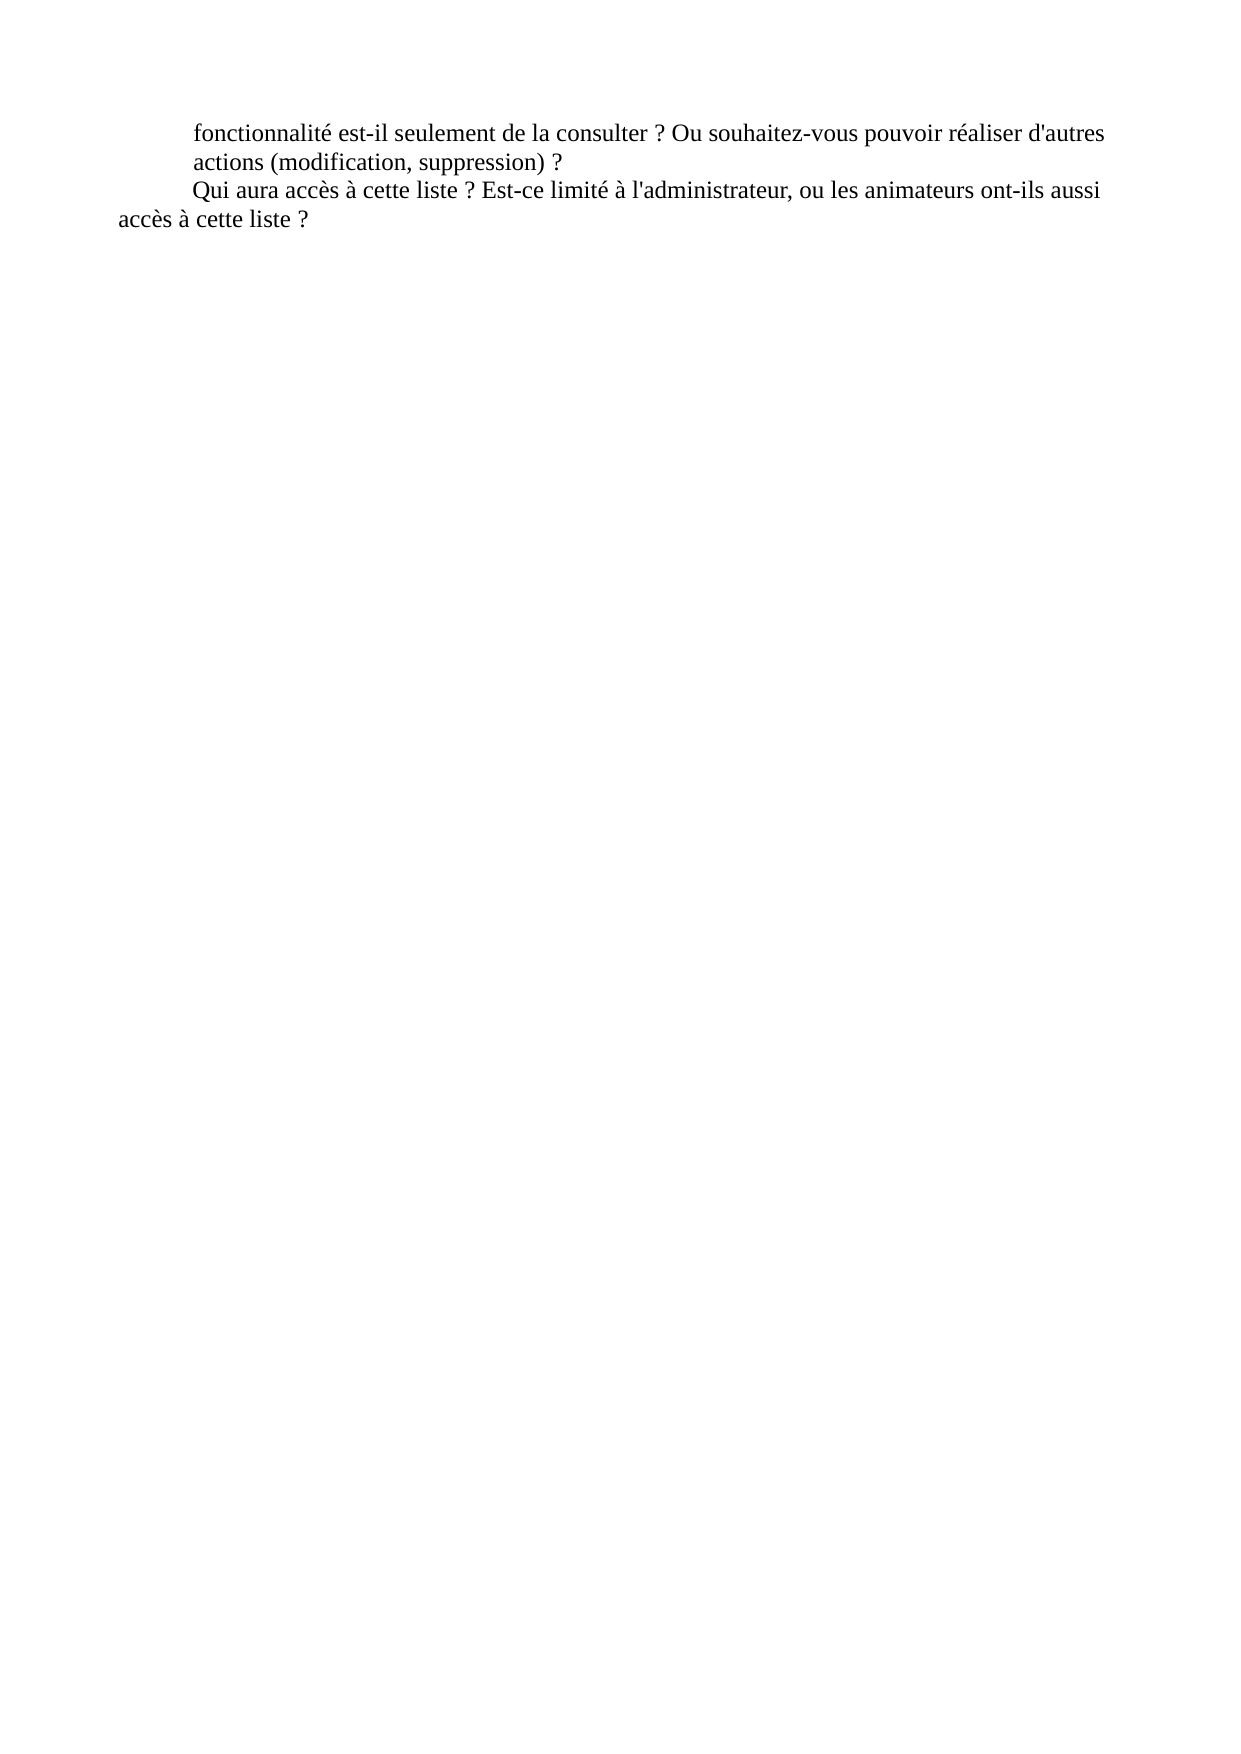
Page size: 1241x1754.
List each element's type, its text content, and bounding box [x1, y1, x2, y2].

list fonctionnalité est-il seulement de la consulter ? Ou souhaitez-vous pouvoir réaliser d'autres actions (modification, suppression) ? [156, 118, 1122, 176]
text Qui aura accès à cette liste ? Est-ce limité à l'administrateur, ou les animateurs ont-ils aussi accès à cette liste ? [118, 176, 1122, 233]
